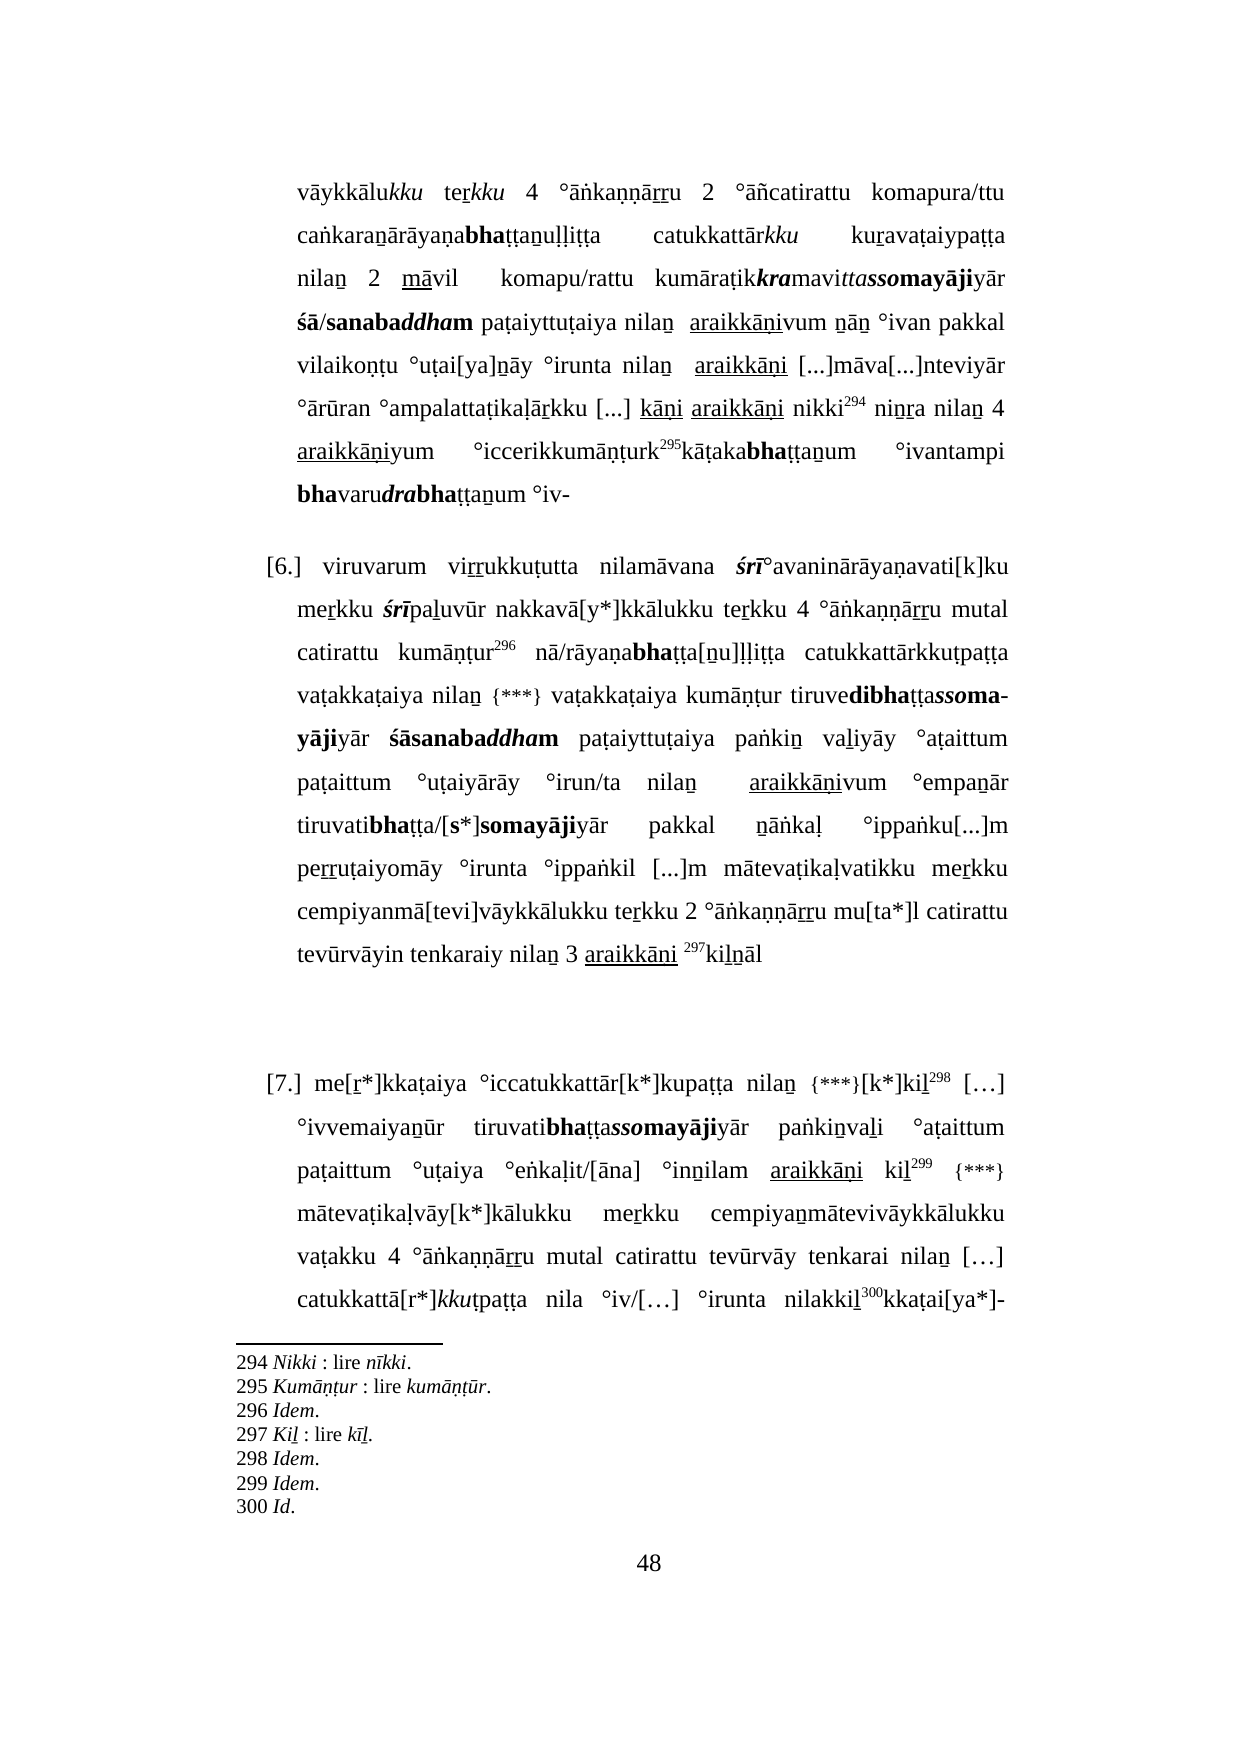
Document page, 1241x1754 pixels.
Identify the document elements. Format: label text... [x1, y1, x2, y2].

text Kumāṇṭur : lire kumāṇṭūr. [236, 1374, 1061, 1398]
text Idem. [236, 1470, 1061, 1494]
text Nikki : lire nīkki. [236, 1350, 1061, 1374]
text [7.] me[ṟ*]kkaṭaiya °iccatukkattār[k*]kupaṭṭa nilaṉ {***}[k*]kiḻ […] °ivvemaiyaṉūr tiruvatibhaṭṭassomayājiyār paṅkiṉvaḻi °aṭaittum paṭaittum °uṭaiya °eṅkaḷit/[āna] °inṉilam araikkāṇi kiḻ {***} mātevaṭikaḷvāy[k*]kālukku meṟkku cempiyaṉmātevivāykkālukku vaṭakku 4 °āṅkaṇṇāṟṟu mutal catirattu tevūrvāy tenkarai nilaṉ […] catukkattā[r*]kkuṭpaṭṭa nila °iv/[…] °irunta nilakkiḻkkaṭai[ya*]-nilan {***} kiḻ {***}[…] araikkāṇi kaḷḷi °uḻ[…]ṭaiyom […]nta nilan {***} kiḻ 2 mā {***}yum śrīcempiyanmātevivatikku kiḻakku śrīcempiya[n]mātevivāykkālukku vaṭakku 2 °āṅkaṇṇāṟṟu 2ñcatirattu vaṭakkaṭaiya nilan 4 araikkāṇi ṟakkiḻ {***} l meṟkkaṭaiya °ippaṅkiṉvaḻi vanta nilaṉ […] [266, 1068, 1005, 1313]
text Id. [236, 1494, 1061, 1518]
text Idem. [236, 1446, 1061, 1470]
text Kiḻ : lire kīḻ. [236, 1422, 1061, 1446]
text vāykkālukku teṟkku 4 °āṅkaṇṇāṟṟu 2 °āñcatirattu komapura/ttu caṅkaraṉārāyaṇabhaṭṭaṉuḷḷiṭṭa catukkattārkku kuṟavaṭaiypaṭṭa nilaṉ 2 māvil komapu/rattu kumāraṭikkramavittassomayājiyār śā/sanabaddham paṭaiyttuṭaiya nilaṉ araikkāṇivum ṉāṉ °ivan pakkal vilaikoṇṭu °uṭai[ya]ṉāy °irunta nilaṉ araikkāṇi [...]māva[...]nteviyār °ārūran °ampalattaṭikaḷāṟkku [...] kāṇi araikkāṇi nikki niṉṟa nilaṉ 4 araikkāṇiyum °iccerikkumāṇṭurkkāṭakabhaṭṭaṉum °ivantampi bhavarudrabhaṭṭaṉum °iv- [266, 177, 1005, 508]
text Idem. [236, 1398, 1061, 1422]
text [6.] viruvarum viṟṟukkuṭutta nilamāvana śrī°avaninārāyaṇavati[k]ku meṟkku śrīpaḻuvūr nakkavā[y*]kkālukku teṟkku 4 °āṅkaṇṇāṟṟu mutal catirattu kumāṇṭur nā/rāyaṇabhaṭṭa[ṉu]ḷḷiṭṭa catukkattārkkuṭpaṭṭa vaṭakkaṭaiya nilaṉ {***} vaṭakkaṭaiya kumāṇṭur tiruvedibhaṭṭassoma-yājiyār śāsanabaddham paṭaiyttuṭaiya paṅkiṉ vaḻiyāy °aṭaittum paṭaittum °uṭaiyārāy °irun/ta nilaṉ araikkāṇivum °empaṉār tiruvatibhaṭṭa/[s*]somayājiyār pakkal ṉāṅkaḷ °ippaṅku[...]m peṟṟuṭaiyomāy °irunta °ippaṅkil [...]m mātevaṭikaḷvatikku meṟkku cempiyanmā[tevi]vāykkālukku teṟkku 2 °āṅkaṇṇāṟṟu mu[ta*]l catirattu tevūrvāyin tenkaraiy nilaṉ 3 araikkāṇi kiḻṉāl [266, 551, 1008, 968]
